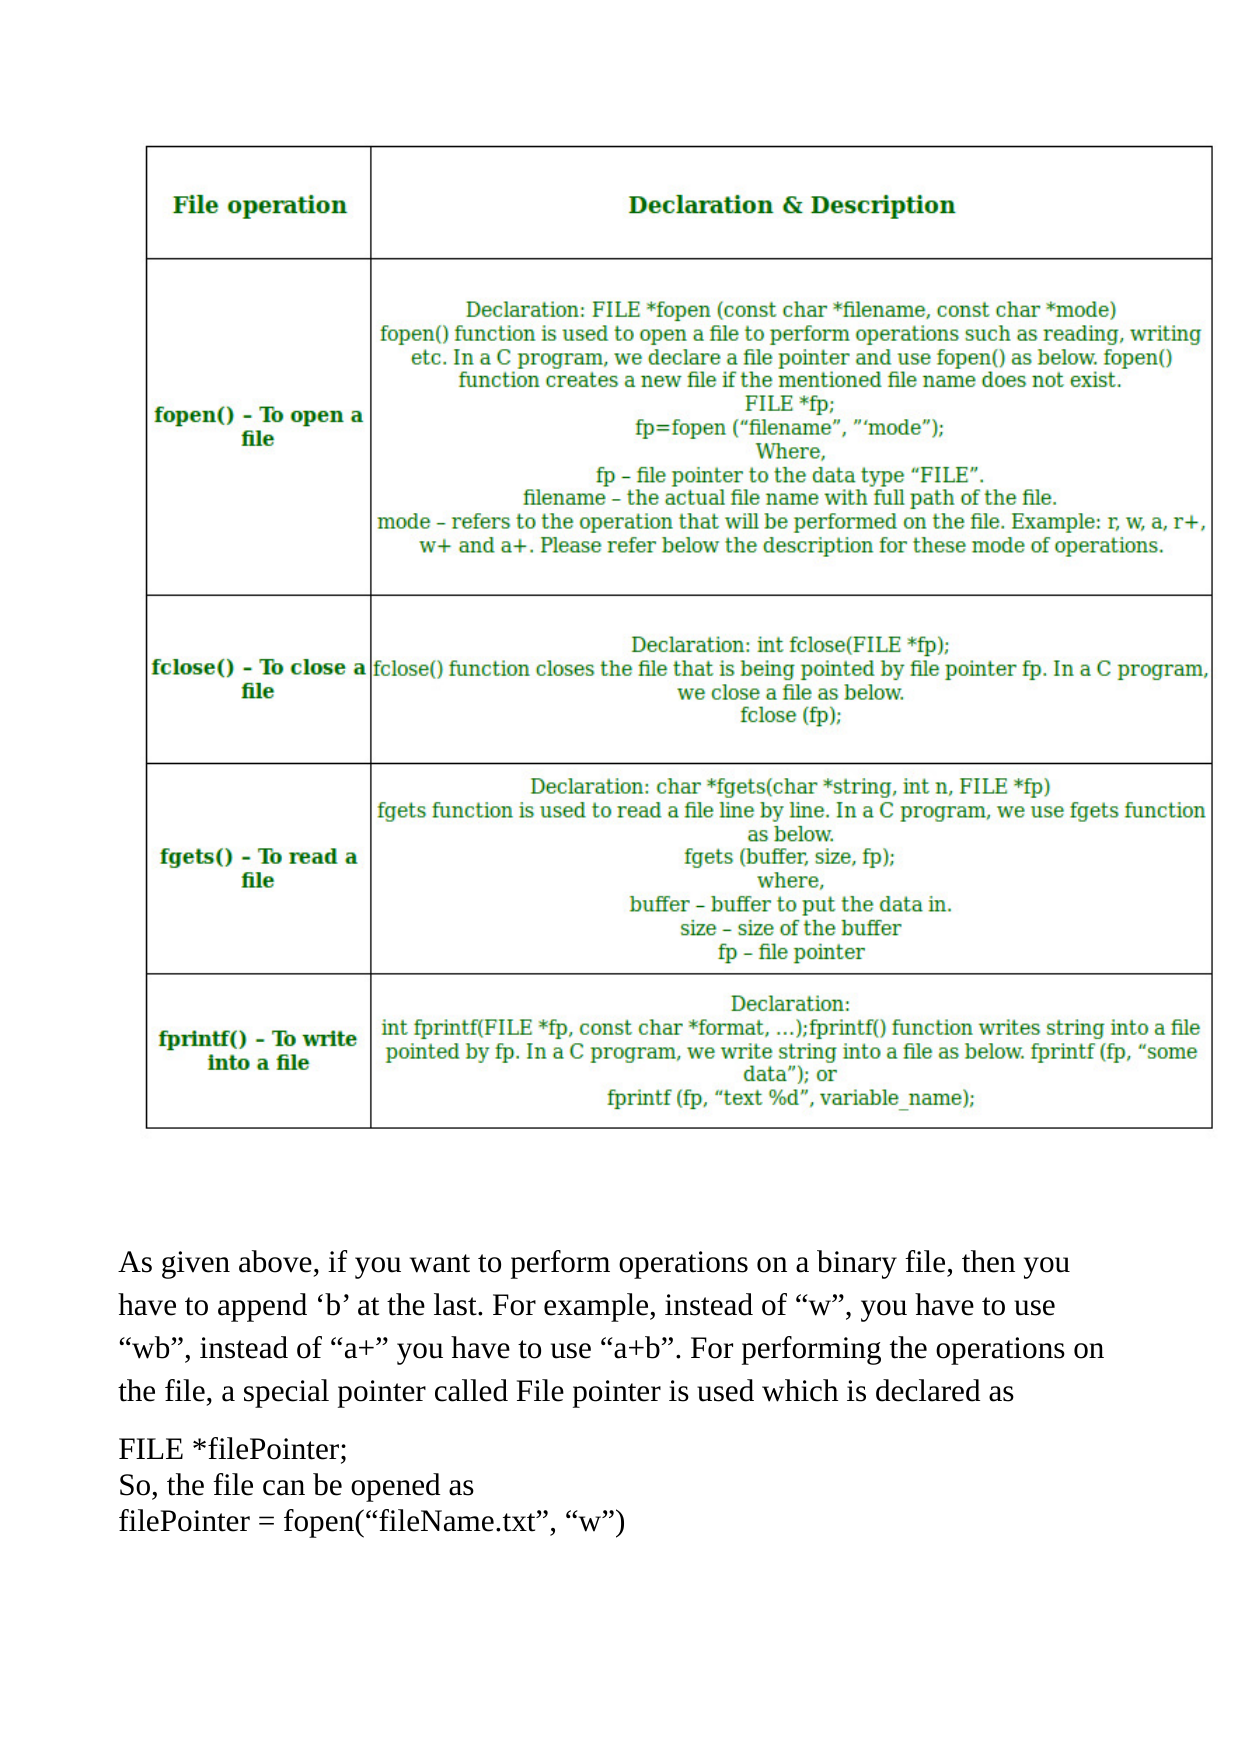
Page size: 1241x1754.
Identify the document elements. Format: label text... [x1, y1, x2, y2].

text As given above, if you want to perform operations on a binary file, then you have to append ‘b’ at the last. For example, instead of “w”, you have to use “wb”, instead of “a+” you have to use “a+b”. For performing the operations on the file, a special pointer called File pointer is used which is declared as [118, 1243, 1122, 1409]
text So, the file can be opened as [118, 1466, 1122, 1502]
picture [118, 118, 1241, 1157]
text filePointer = fopen(“fileName.txt”, “w”) [118, 1502, 1122, 1538]
text FILE *filePointer; [118, 1430, 1122, 1466]
